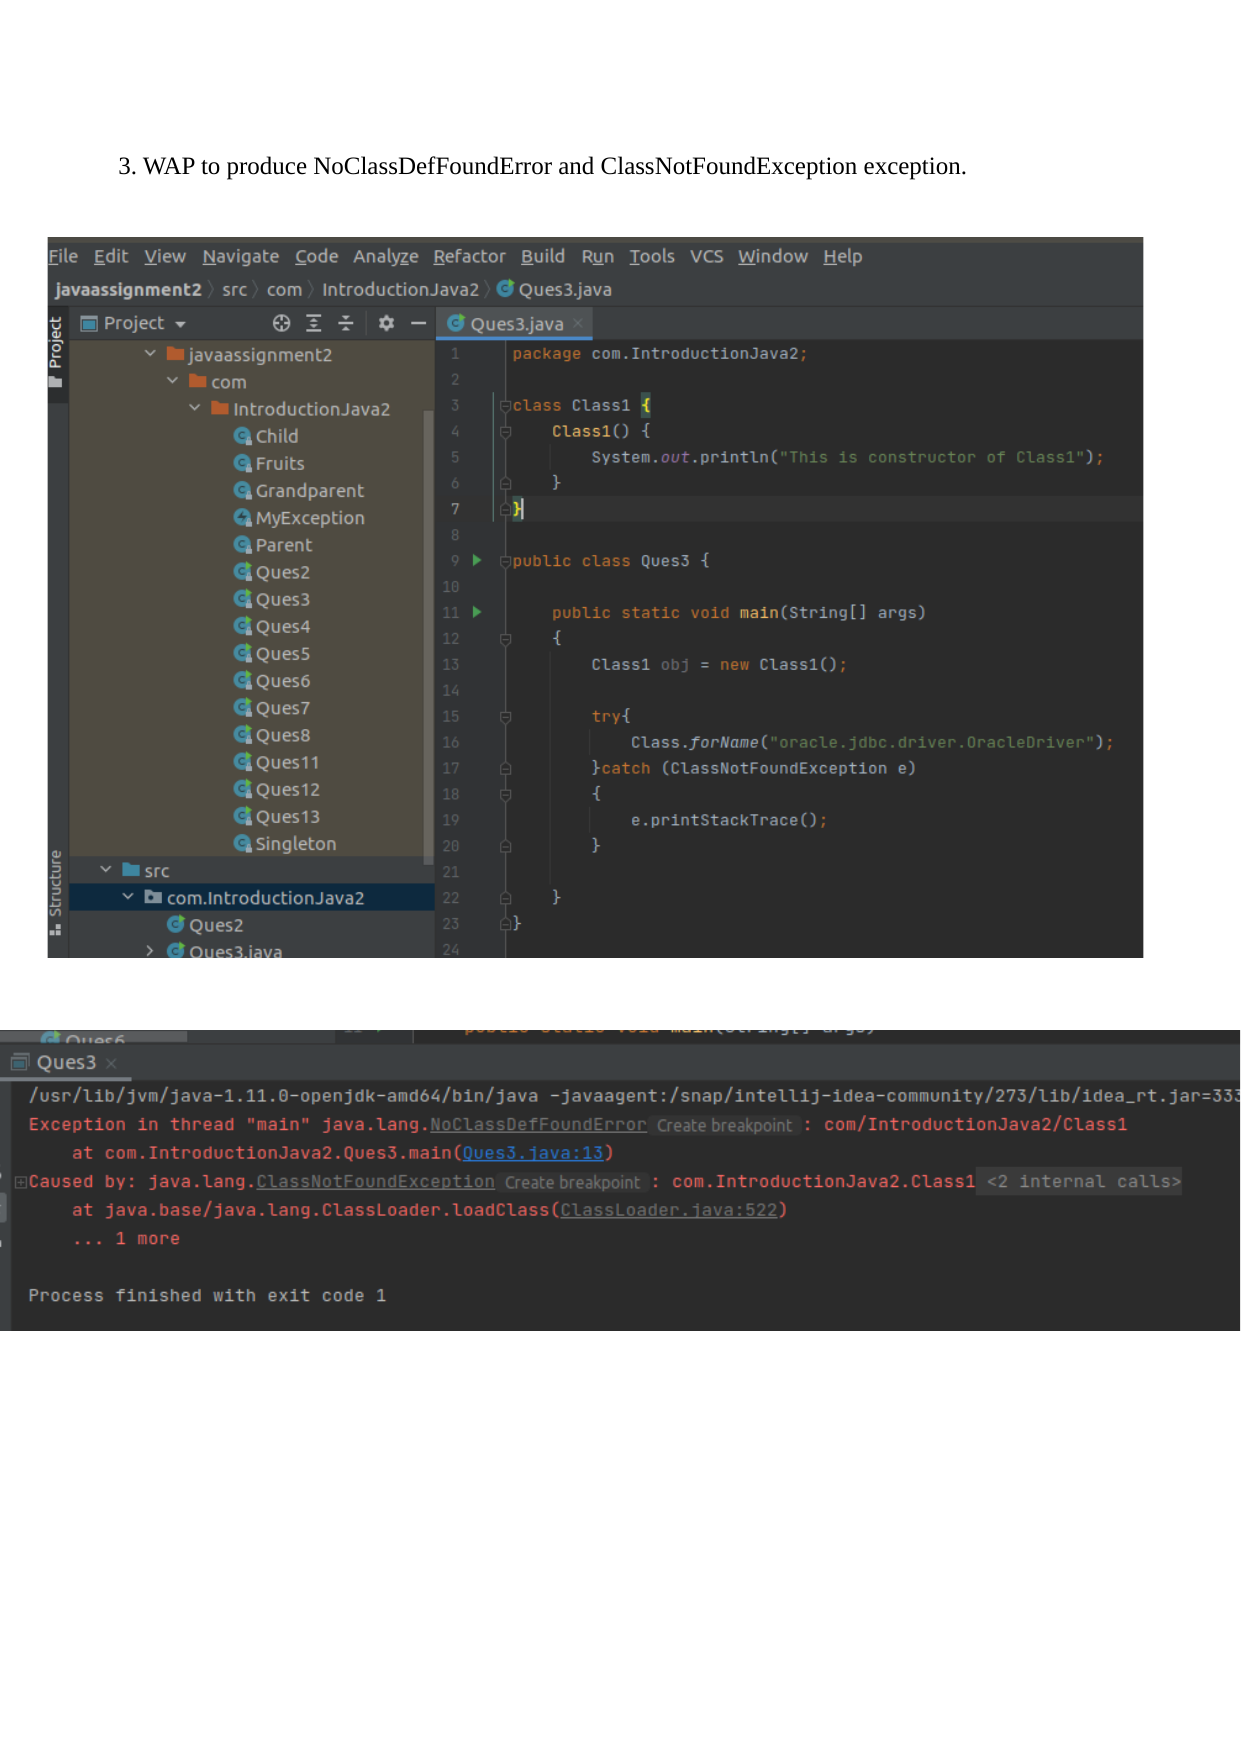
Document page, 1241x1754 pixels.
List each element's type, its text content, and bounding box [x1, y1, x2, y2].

picture [47, 237, 1144, 958]
picture [0, 1030, 1241, 1331]
text 3. WAP to produce NoClassDefFoundError and ClassNotFoundException exception. [118, 118, 1122, 180]
